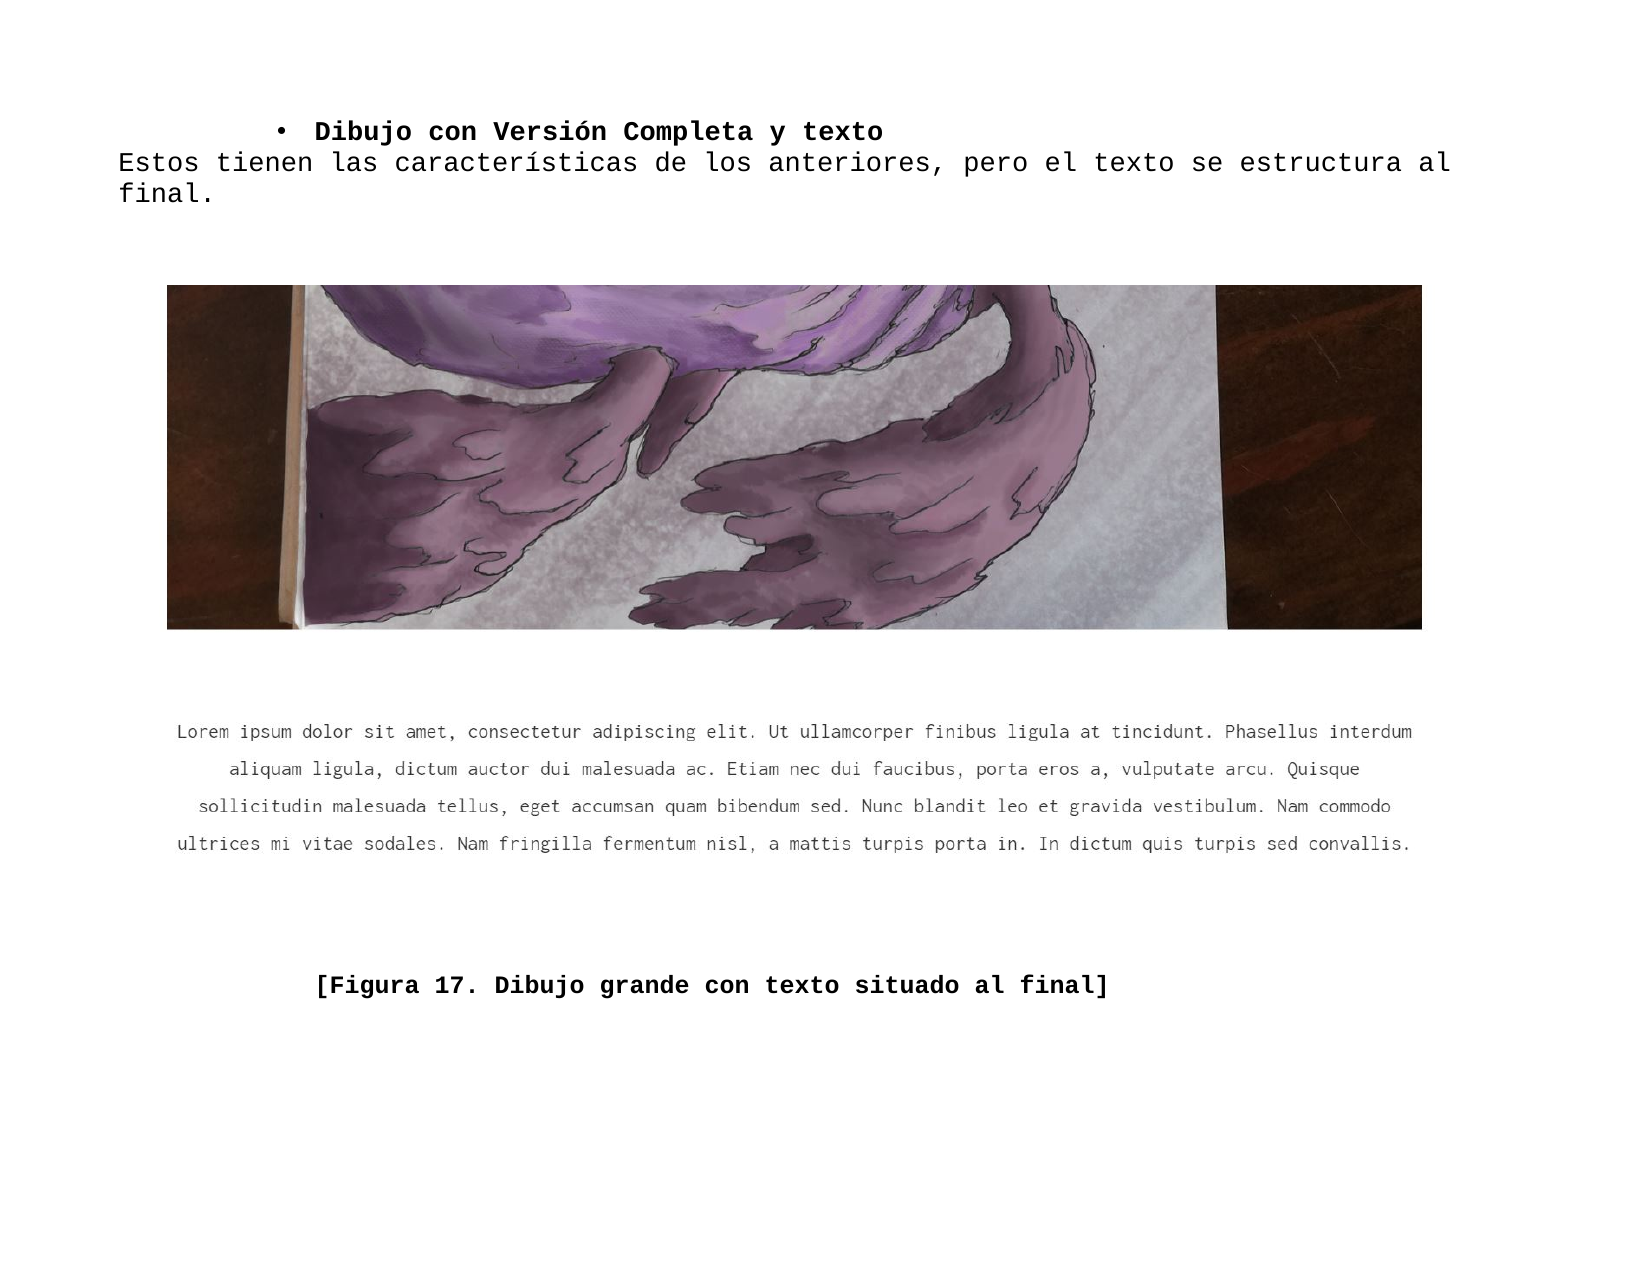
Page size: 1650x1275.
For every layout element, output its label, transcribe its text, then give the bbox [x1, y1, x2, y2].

picture [104, 285, 1518, 942]
list Dibujo con Versión Completa y texto [277, 118, 1532, 149]
list [Figura 17. Dibujo grande con texto situado al final] [277, 973, 1532, 1001]
text Estos tienen las características de los anteriores, pero el texto se estructura al final. [118, 149, 1532, 210]
